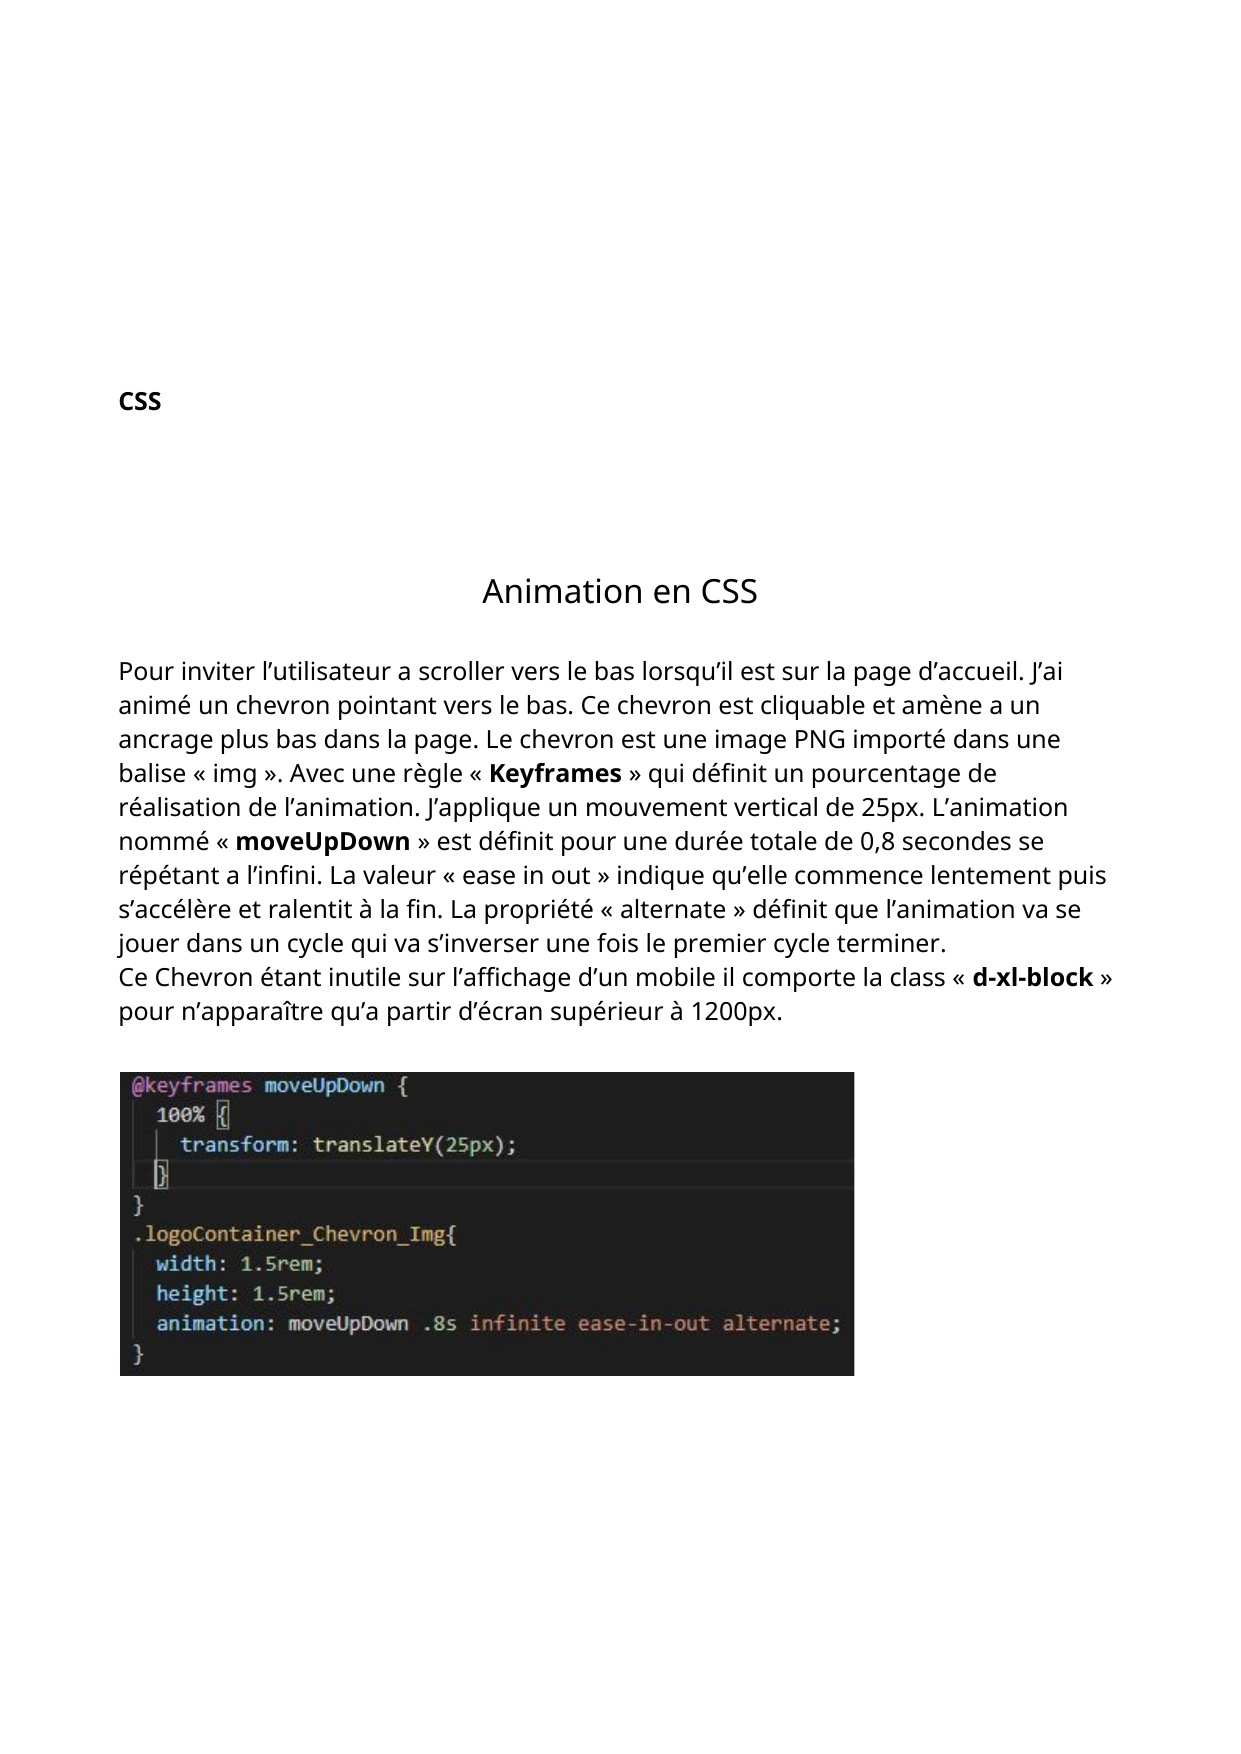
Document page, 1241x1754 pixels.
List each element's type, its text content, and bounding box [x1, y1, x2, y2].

text Animation en CSS [118, 568, 1122, 613]
text Pour inviter l’utilisateur a scroller vers le bas lorsqu’il est sur la page d’accueil. J’ai animé un chevron pointant vers le bas. Ce chevron est cliquable et amène a un ancrage plus bas dans la page. Le chevron est une image PNG importé dans une balise « img ». Avec une règle « Keyframes » qui définit un pourcentage de réalisation de l’animation. J’applique un mouvement vertical de 25px. L’animation nommé « moveUpDown » est définit pour une durée totale de 0,8 secondes se répétant a l’infini. La valeur « ease in out » indique qu’elle commence lentement puis s’accélère et ralentit à la fin. La propriété « alternate » définit que l’animation va se jouer dans un cycle qui va s’inverser une fois le premier cycle terminer. Ce Chevron étant inutile sur l’affichage d’un mobile il comporte la class « d-xl-block » pour n’apparaître qu’a partir d’écran supérieur à 1200px. [118, 653, 1122, 1028]
text CSS [118, 384, 1122, 418]
picture [120, 1072, 855, 1376]
